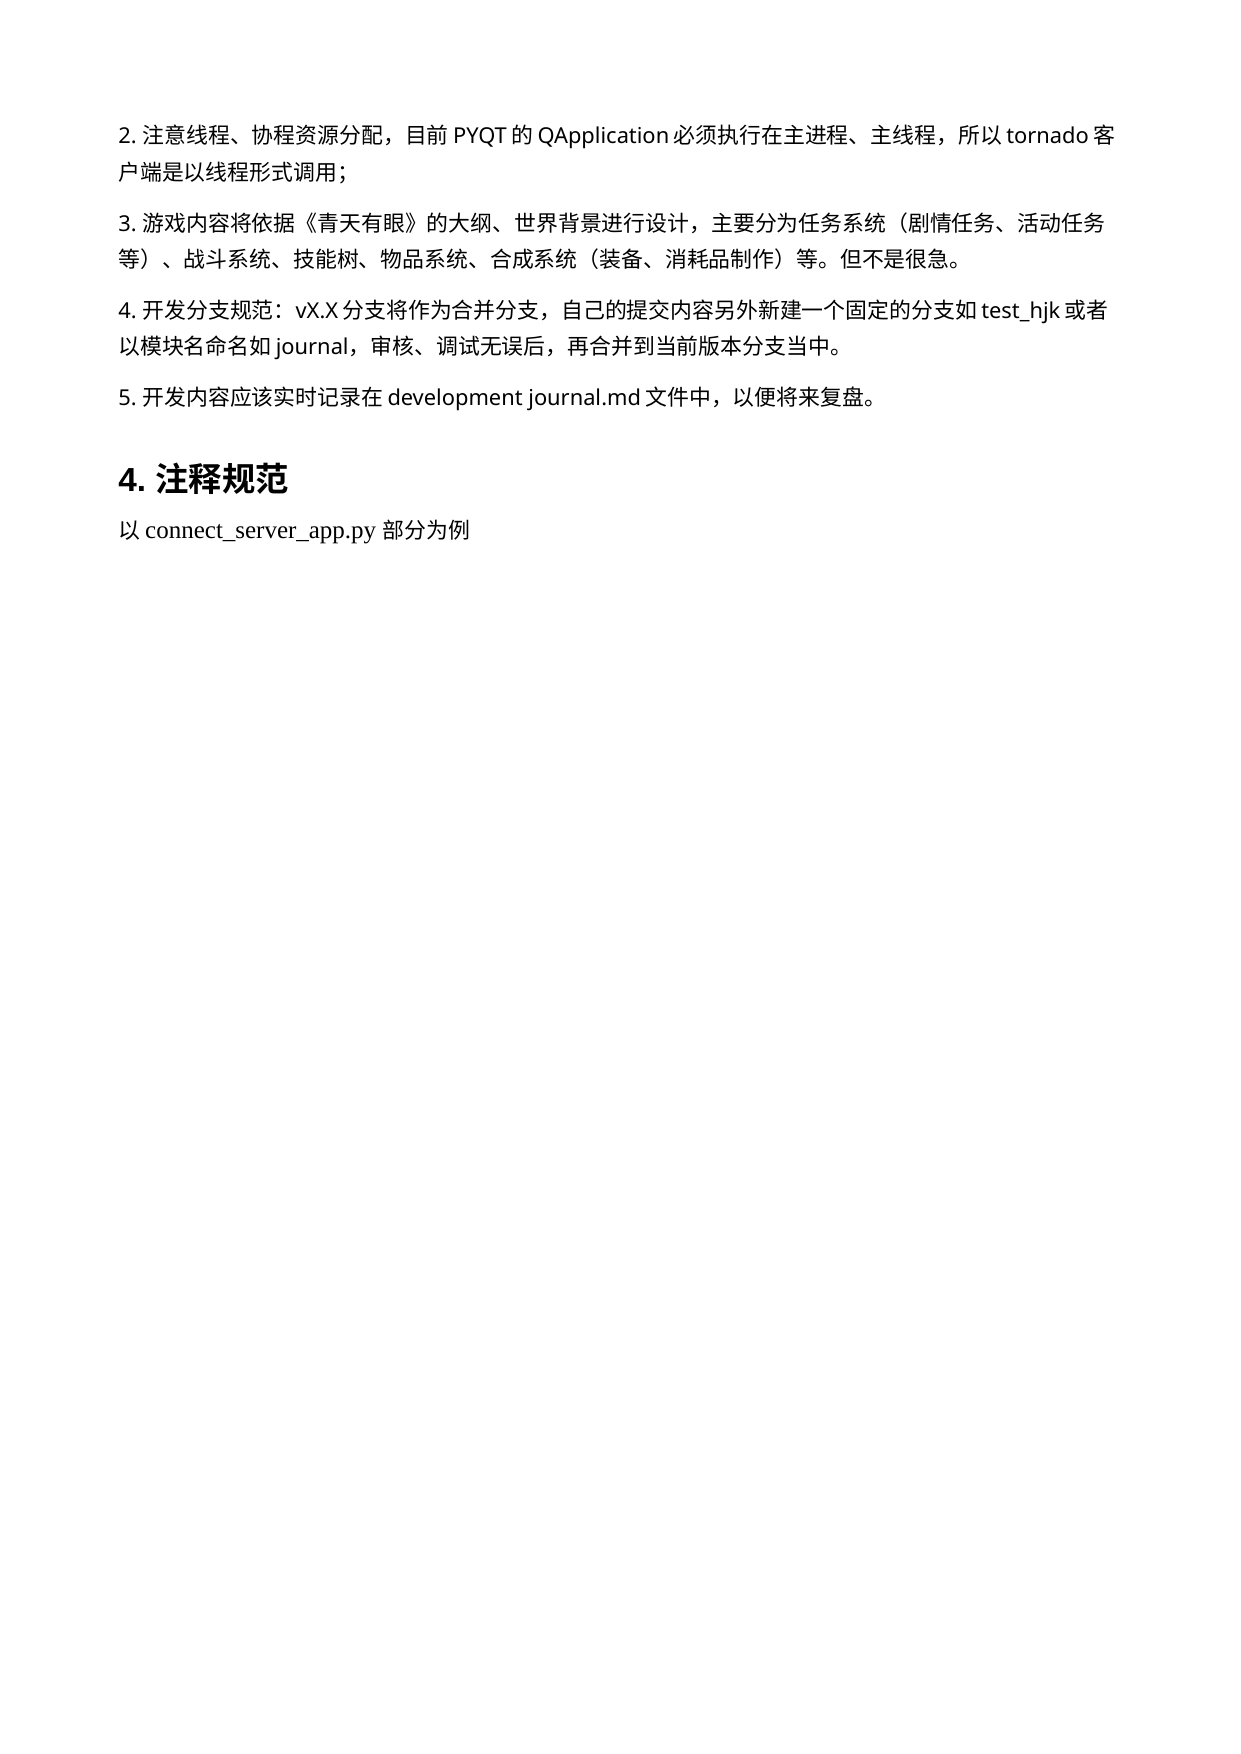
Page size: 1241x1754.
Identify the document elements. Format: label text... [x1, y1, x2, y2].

text 3. 游戏内容将依据《青天有眼》的大纲、世界背景进行设计，主要分为任务系统（剧情任务、活动任务等）、战斗系统、技能树、物品系统、合成系统（装备、消耗品制作）等。但不是很急。 [118, 206, 1122, 274]
subtitle 4. 注释规范 [118, 452, 1122, 501]
text 以 connect_server_app.py 部分为例 [118, 513, 1122, 545]
text 2. 注意线程、协程资源分配，目前PYQT的QApplication必须执行在主进程、主线程，所以tornado客户端是以线程形式调用； [118, 118, 1122, 186]
text 4. 开发分支规范：vX.X分支将作为合并分支，自己的提交内容另外新建一个固定的分支如test_hjk或者以模块名命名如journal，审核、调试无误后，再合并到当前版本分支当中。 [118, 293, 1122, 361]
text 5. 开发内容应该实时记录在development journal.md文件中，以便将来复盘。 [118, 380, 1122, 412]
